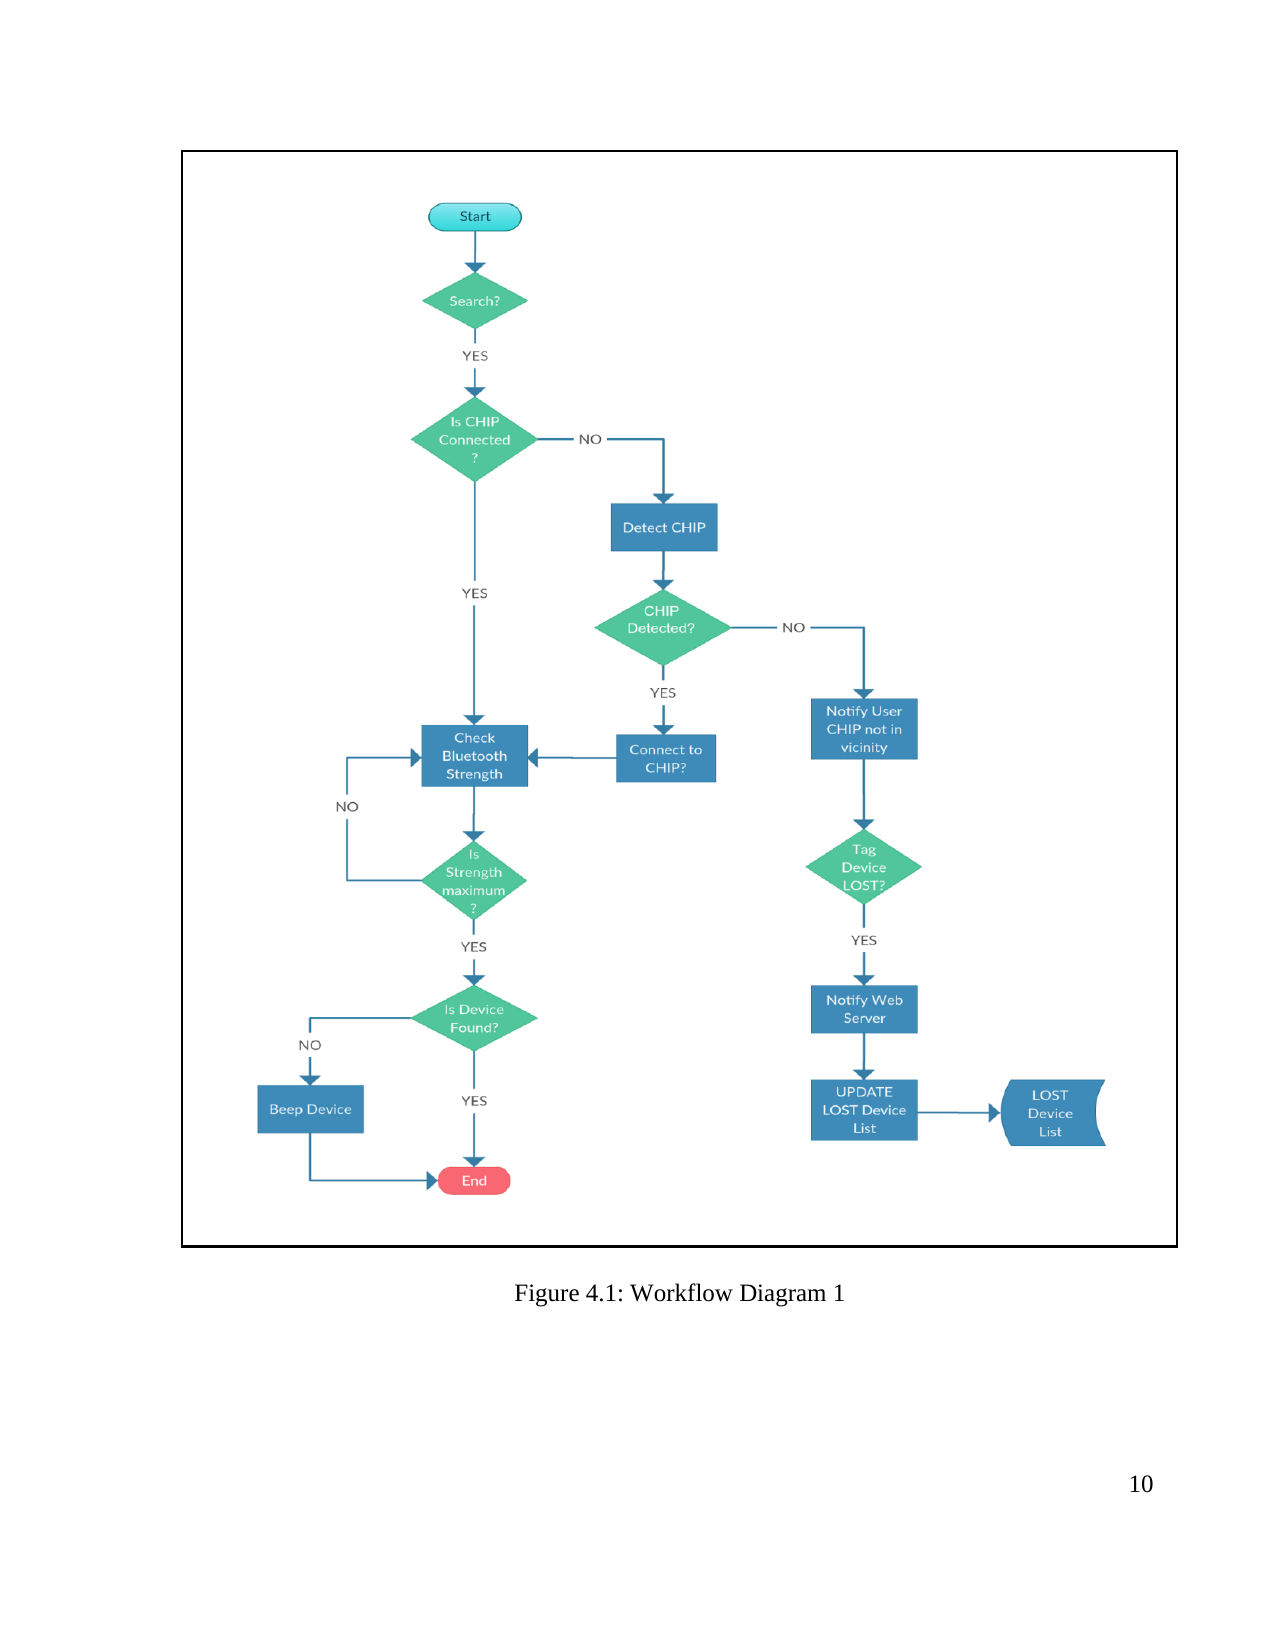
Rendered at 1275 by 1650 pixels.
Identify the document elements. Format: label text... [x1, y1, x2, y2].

table_header [183, 152, 1176, 1245]
text 10 [206, 1470, 1153, 1498]
text Figure 4.1: Workflow Diagram 1 [206, 1279, 1153, 1307]
